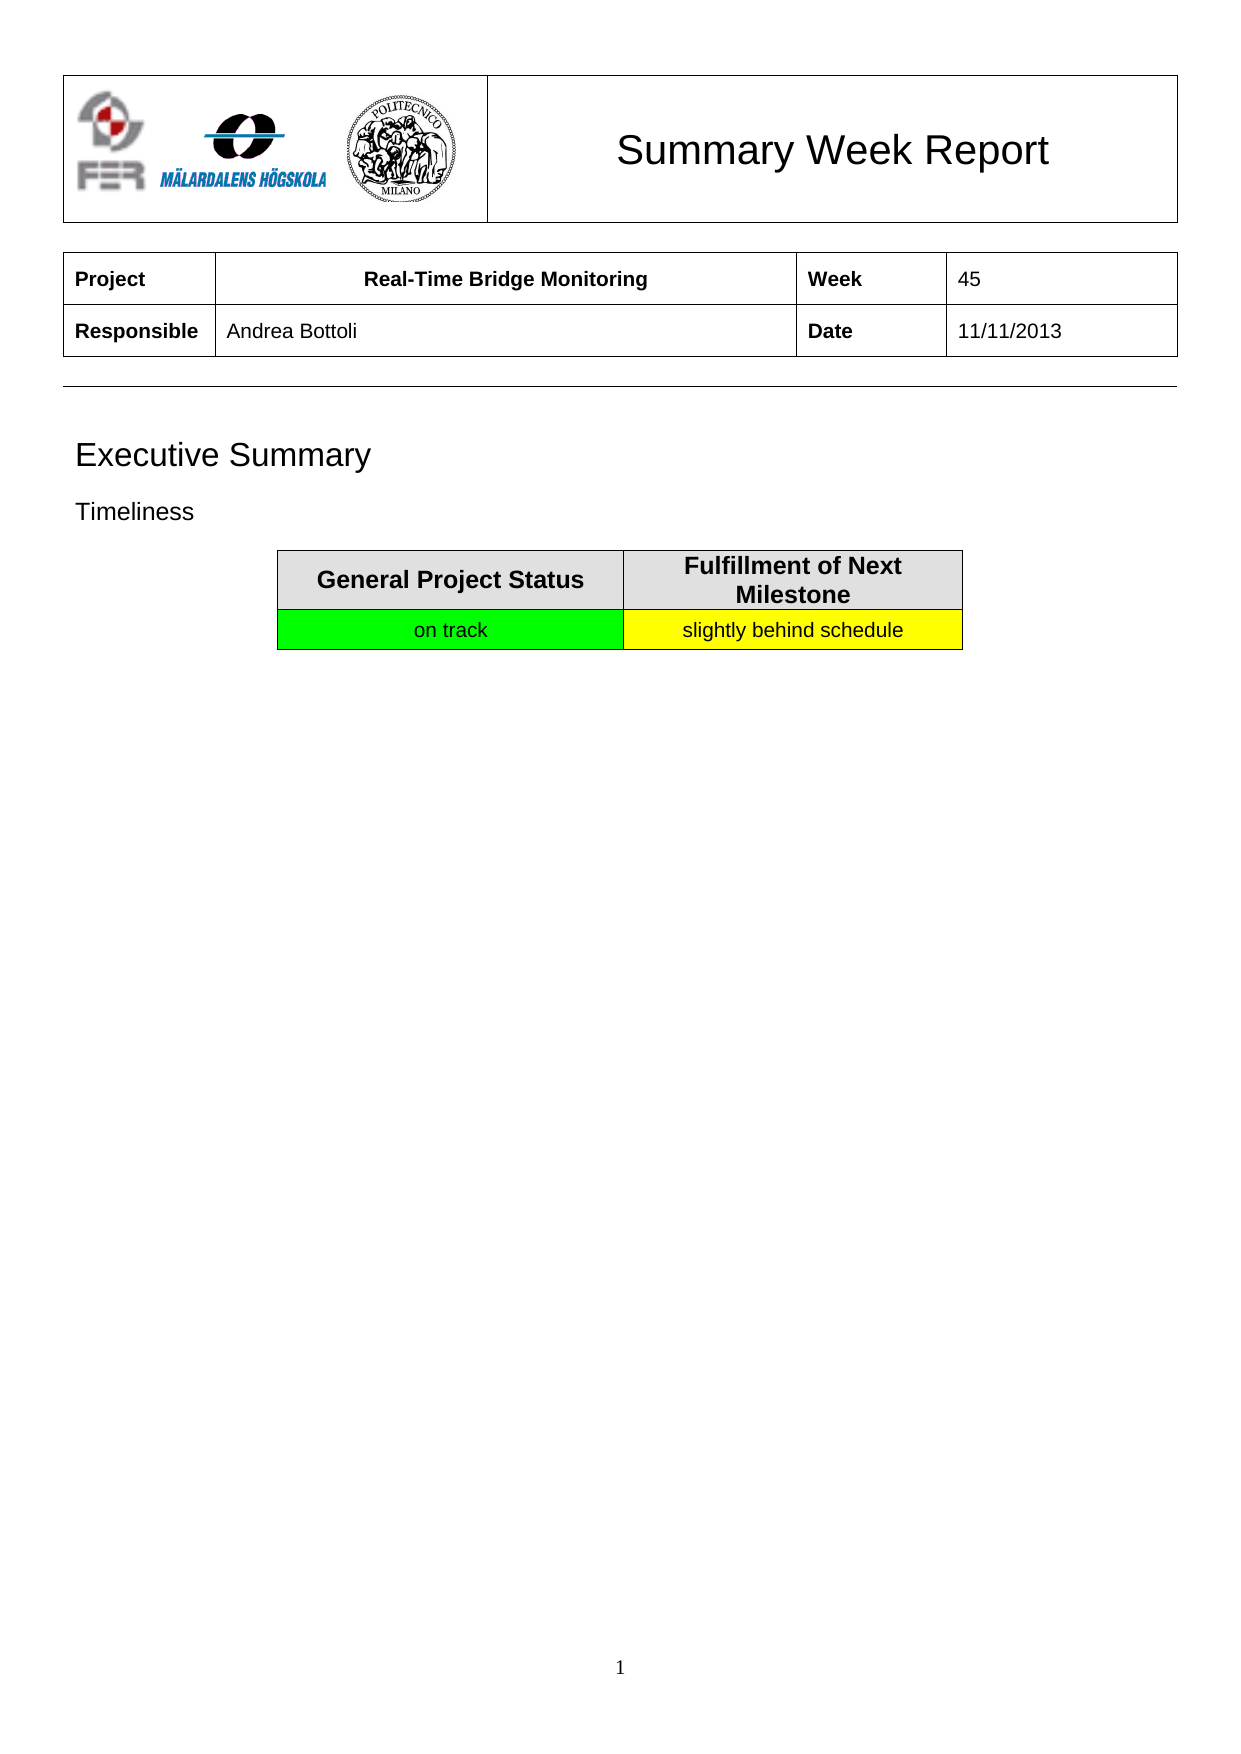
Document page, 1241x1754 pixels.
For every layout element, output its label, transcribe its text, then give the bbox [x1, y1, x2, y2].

picture [76, 77, 147, 205]
table_cell [712, 223, 946, 252]
subtitle Executive Summary [75, 435, 1165, 473]
table_cell 45 [947, 253, 1177, 304]
table_cell [63, 223, 215, 252]
table_header [64, 76, 487, 222]
table_header Fulfillment of Next Milestone [624, 551, 962, 609]
table_cell Project [64, 253, 215, 304]
text Timeliness [75, 497, 1165, 526]
table_cell slightly behind schedule [624, 610, 962, 649]
table_cell Real-Time Bridge Monitoring [216, 253, 796, 304]
table_cell Week [797, 253, 946, 304]
table_cell [215, 223, 712, 252]
table_cell Responsible [64, 305, 215, 356]
table_cell [63, 357, 1177, 386]
table_cell Andrea Bottoli [216, 305, 796, 356]
picture [347, 95, 457, 202]
table_cell on track [278, 610, 623, 649]
table_header General Project Status [278, 551, 623, 609]
picture [160, 114, 326, 187]
table_header Summary Week Report [488, 76, 1177, 222]
table_cell [946, 223, 1177, 252]
table_cell Date [797, 305, 946, 356]
table_cell 11/11/2013 [947, 305, 1177, 356]
